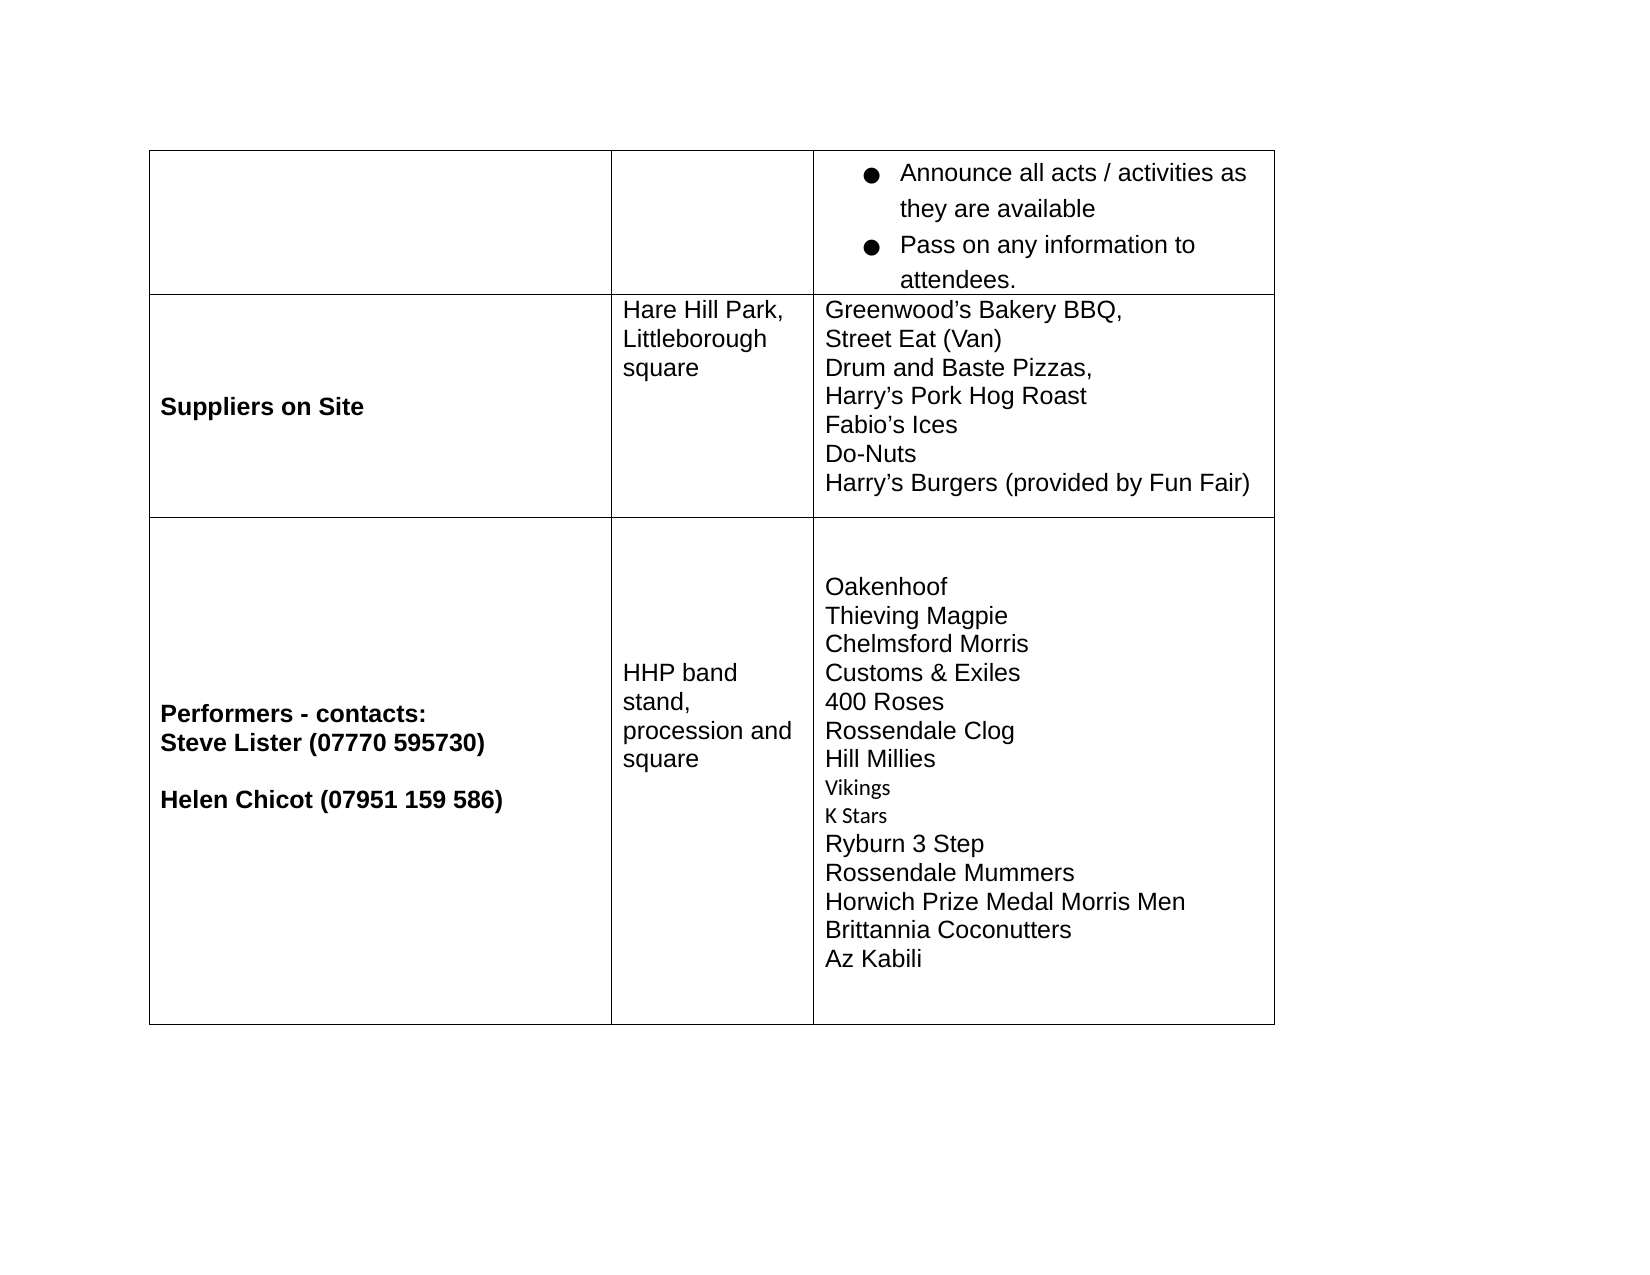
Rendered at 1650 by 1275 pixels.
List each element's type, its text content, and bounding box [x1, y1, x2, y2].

table_cell Oakenhoof Thieving Magpie Chelmsford Morris Customs & Exiles 400 Roses Rossendale Clog Hill Millies Vikings K Stars Ryburn 3 Step Rossendale Mummers Horwich Prize Medal Morris Men Brittannia Coconutters Az Kabili [814, 518, 1274, 1024]
table_cell Performers - contacts: Steve Lister (07770 595730) Helen Chicot (07951 159 586) [150, 518, 611, 1024]
table_cell Greenwood’s Bakery BBQ, Street Eat (Van) Drum and Baste Pizzas, Harry’s Pork Hog Roast Fabio’s Ices Do-Nuts Harry’s Burgers (provided by Fun Fair) [814, 295, 1274, 517]
table_cell Compere / announcer Announce all acts / activities as they are available Pass on any information to attendees. [814, 151, 862, 294]
table_cell Suppliers on Site [150, 295, 611, 517]
table_cell HHP band stand, procession and square [612, 518, 813, 1024]
table_cell Hare Hill Park, Littleborough square [612, 295, 813, 517]
table_cell site wide [612, 151, 813, 294]
table_cell Compere / announcer. John Kay [150, 151, 611, 294]
